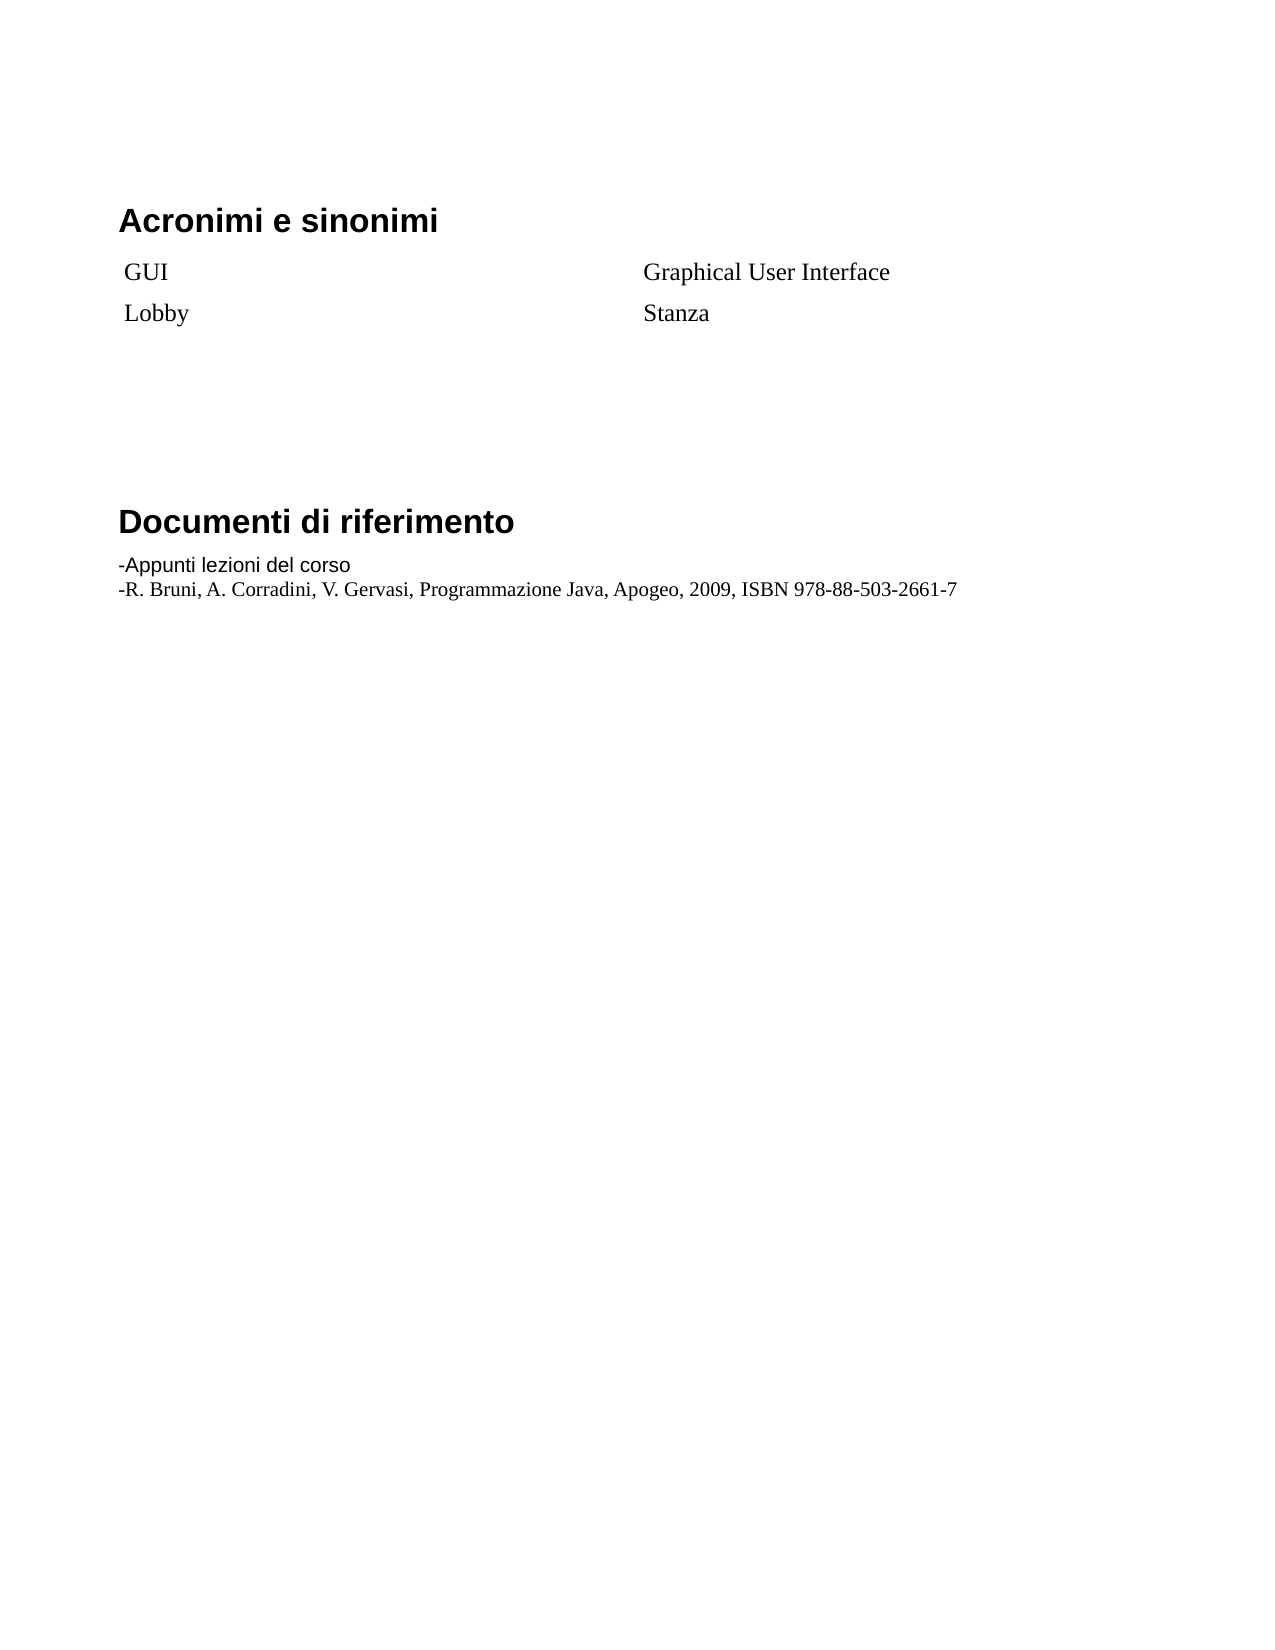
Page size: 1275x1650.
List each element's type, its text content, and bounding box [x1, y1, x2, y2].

text -Appunti lezioni del corso [118, 553, 1157, 577]
subtitle Documenti di riferimento [118, 502, 1157, 541]
table_cell [638, 373, 1157, 413]
text -R. Bruni, A. Corradini, V. Gervasi, Programmazione Java, Apogeo, 2009, ISBN 978-88-503-2661-7 [118, 577, 1157, 601]
table_cell Lobby [118, 292, 637, 332]
table_cell [118, 413, 637, 453]
table_header GUI [118, 252, 637, 292]
table_cell [638, 332, 1157, 372]
table_cell [118, 332, 637, 372]
subtitle Acronimi e sinonimi [118, 201, 1157, 239]
table_cell [638, 413, 1157, 453]
table_header Graphical User Interfacecato [638, 252, 1157, 292]
table_cell Stanza [638, 292, 1157, 332]
table_cell [118, 373, 637, 413]
